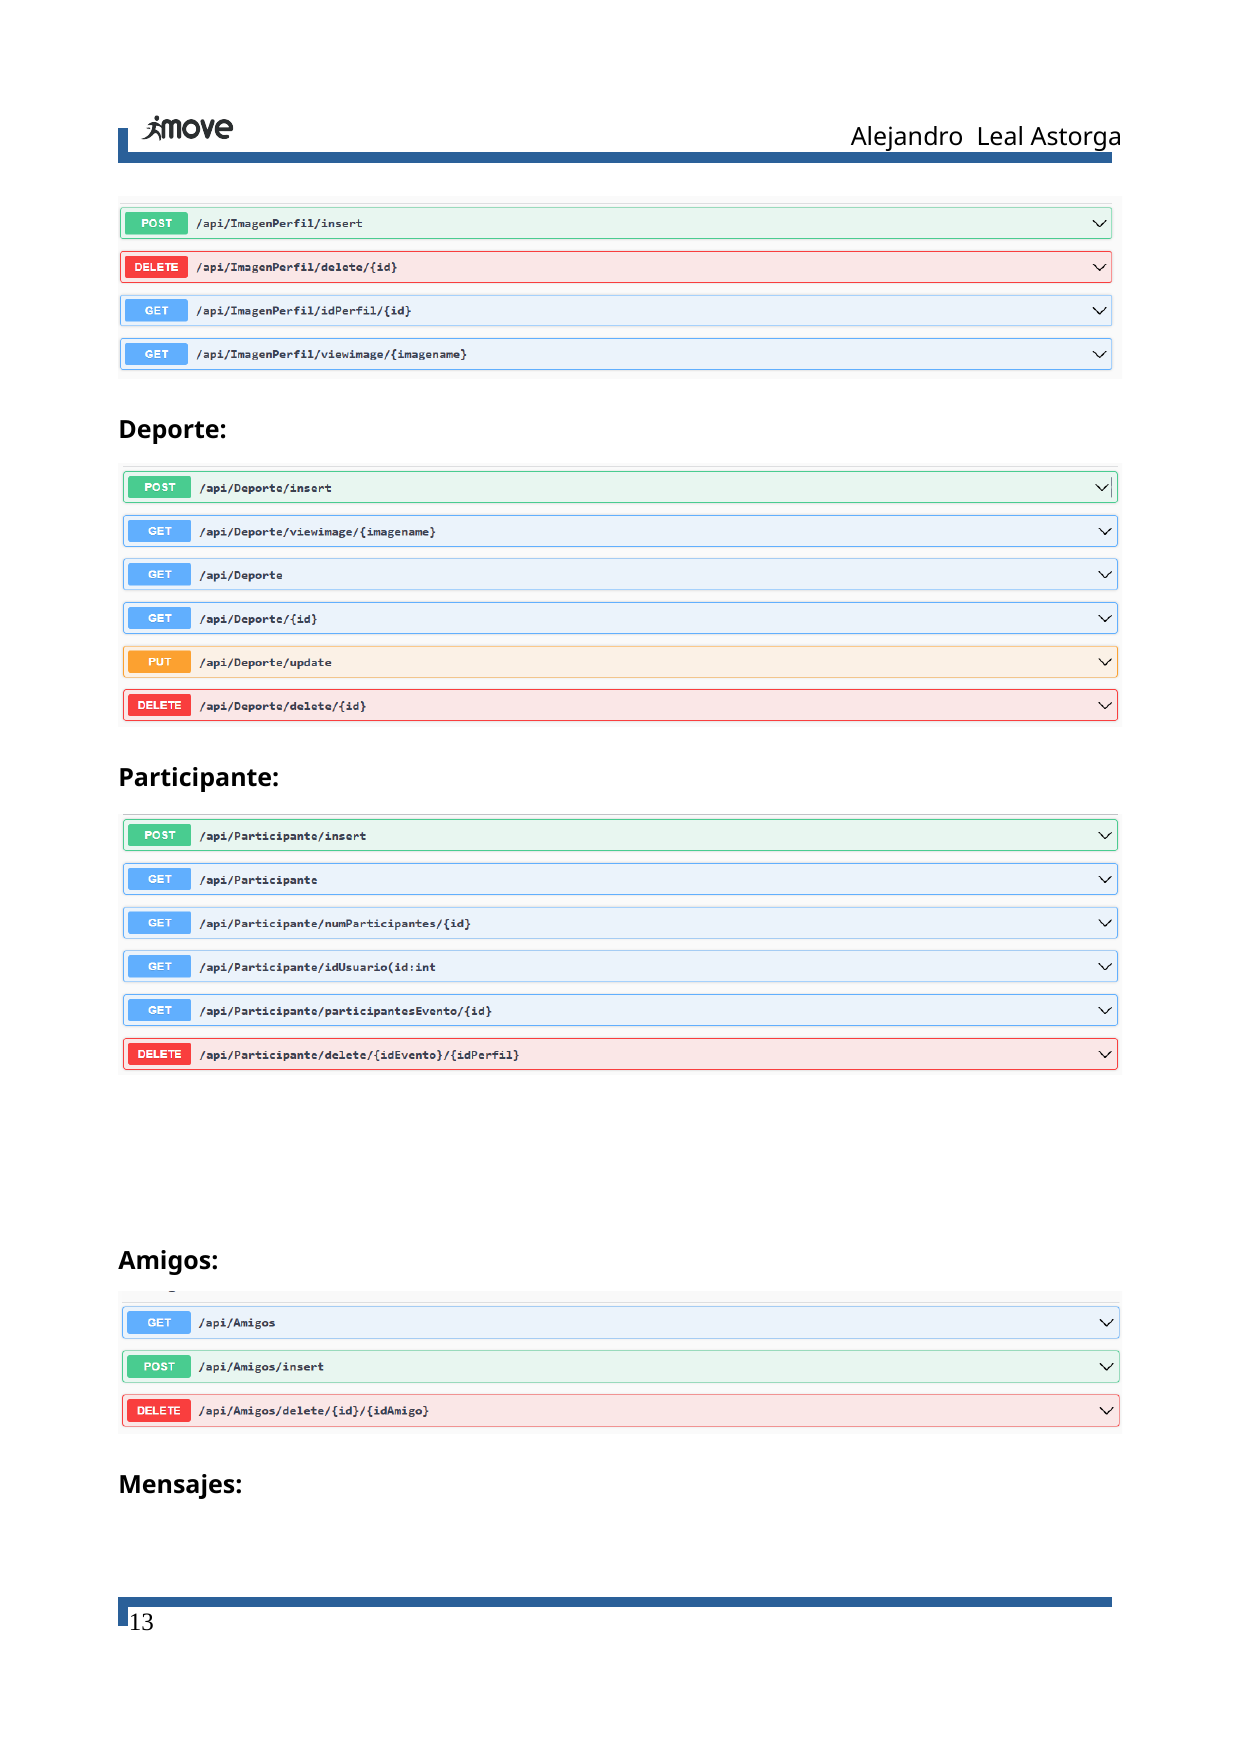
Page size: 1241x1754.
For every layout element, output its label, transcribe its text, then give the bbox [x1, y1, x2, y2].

picture [118, 814, 1123, 1075]
text Amigos: [118, 1242, 1122, 1276]
picture [140, 113, 234, 141]
picture [118, 196, 1123, 379]
text Deporte: [118, 412, 1122, 446]
picture [118, 463, 1123, 727]
picture [118, 1291, 1123, 1434]
text Mensajes: [118, 1467, 1122, 1501]
text Participante: [118, 760, 1122, 794]
